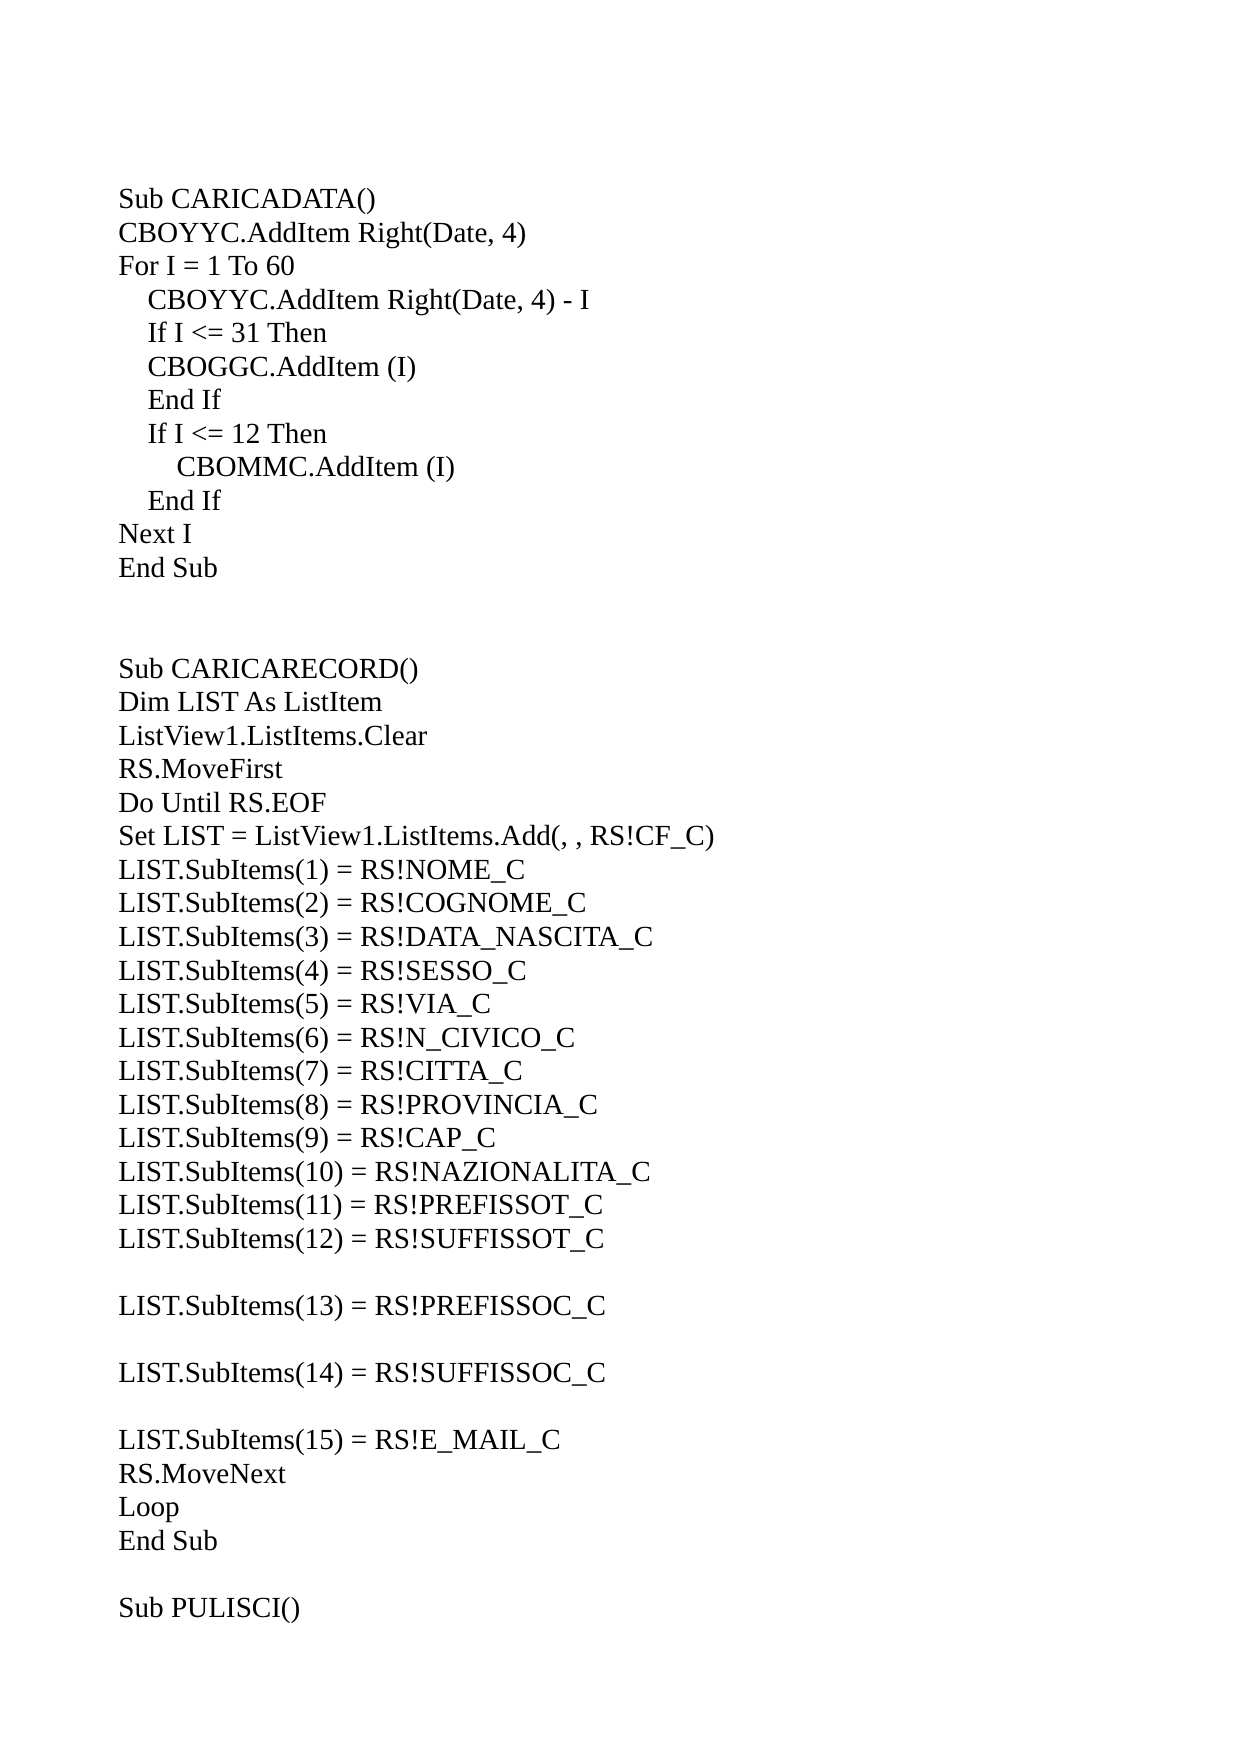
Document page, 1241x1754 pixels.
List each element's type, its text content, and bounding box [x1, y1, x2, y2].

text End Sub [118, 550, 1122, 584]
text LIST.SubItems(15) = RS!E_MAIL_C [118, 1422, 1122, 1456]
text CBOGGC.AddItem (I) [118, 349, 1122, 382]
text LIST.SubItems(13) = RS!PREFISSOC_C [118, 1288, 1122, 1322]
text LIST.SubItems(6) = RS!N_CIVICO_C [118, 1020, 1122, 1053]
text If I <= 12 Then [118, 416, 1122, 449]
text Sub CARICADATA() [118, 181, 1122, 215]
text Set LIST = ListView1.ListItems.Add(, , RS!CF_C) [118, 818, 1122, 852]
text Sub CARICARECORD() [118, 651, 1122, 684]
text Loop [118, 1489, 1122, 1523]
text Do Until RS.EOF [118, 785, 1122, 818]
text End If [118, 382, 1122, 416]
text CBOYYC.AddItem Right(Date, 4) [118, 215, 1122, 248]
text LIST.SubItems(12) = RS!SUFFISSOT_C [118, 1221, 1122, 1254]
text LIST.SubItems(10) = RS!NAZIONALITA_C [118, 1154, 1122, 1187]
text If I <= 31 Then [118, 315, 1122, 349]
text LIST.SubItems(7) = RS!CITTA_C [118, 1053, 1122, 1087]
text End Sub [118, 1523, 1122, 1556]
text CBOMMC.AddItem (I) [118, 449, 1122, 483]
text LIST.SubItems(8) = RS!PROVINCIA_C [118, 1087, 1122, 1120]
text LIST.SubItems(1) = RS!NOME_C [118, 852, 1122, 886]
text CBOYYC.AddItem Right(Date, 4) - I [118, 282, 1122, 315]
text LIST.SubItems(9) = RS!CAP_C [118, 1120, 1122, 1154]
text End If [118, 483, 1122, 517]
text LIST.SubItems(3) = RS!DATA_NASCITA_C [118, 919, 1122, 953]
text RS.MoveNext [118, 1456, 1122, 1489]
text LIST.SubItems(14) = RS!SUFFISSOC_C [118, 1355, 1122, 1389]
text RS.MoveFirst [118, 751, 1122, 785]
text Next I [118, 517, 1122, 550]
text LIST.SubItems(11) = RS!PREFISSOT_C [118, 1187, 1122, 1221]
text Sub PULISCI() [118, 1590, 1122, 1623]
text Dim LIST As ListItem [118, 684, 1122, 718]
text LIST.SubItems(5) = RS!VIA_C [118, 986, 1122, 1020]
text For I = 1 To 60 [118, 248, 1122, 282]
text LIST.SubItems(2) = RS!COGNOME_C [118, 886, 1122, 919]
text ListView1.ListItems.Clear [118, 718, 1122, 751]
text LIST.SubItems(4) = RS!SESSO_C [118, 953, 1122, 986]
